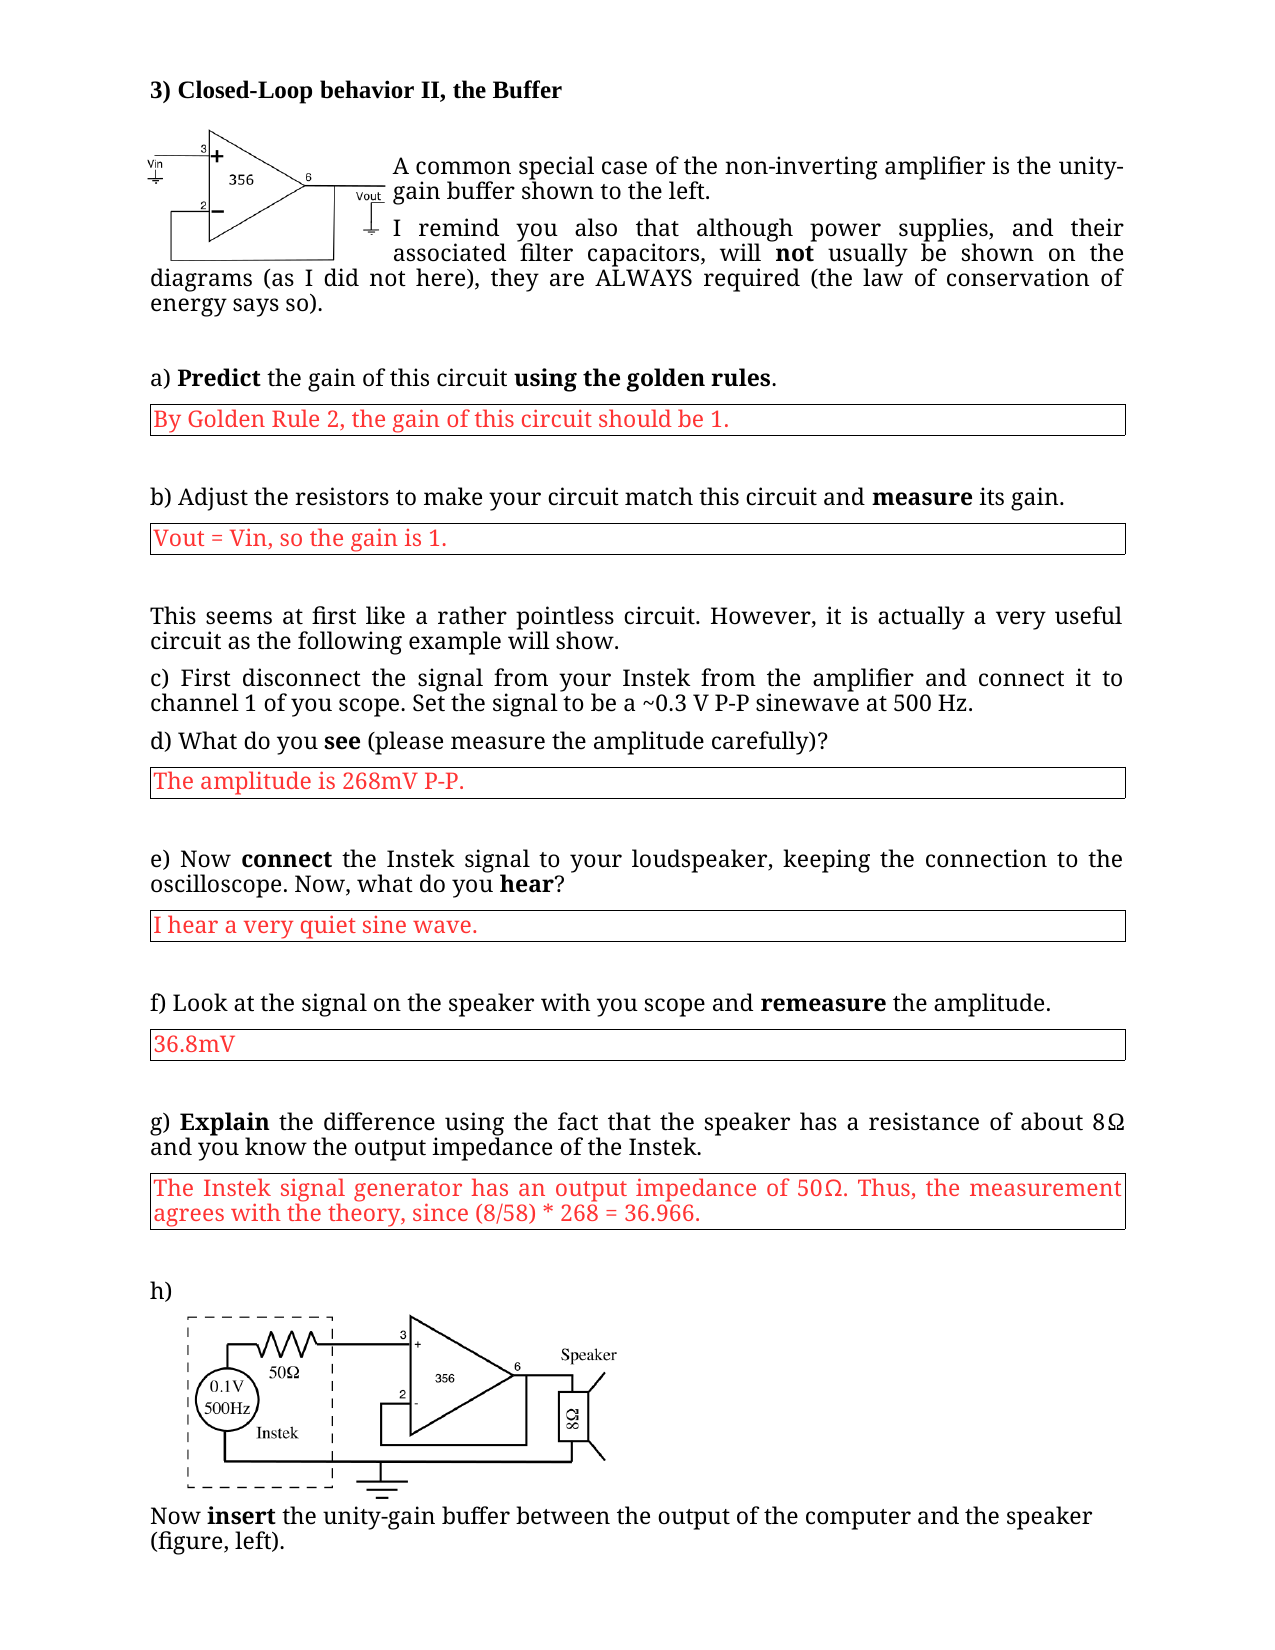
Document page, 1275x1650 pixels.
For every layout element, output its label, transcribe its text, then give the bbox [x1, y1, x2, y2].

text Vout = Vin, so the gain is 1. [151, 524, 1125, 554]
text The amplitude is 268mV P-P. [151, 768, 1125, 798]
text Now insert the unity-gain buffer between the output of the computer and the speaker (figure, left). [150, 1504, 1125, 1554]
picture [176, 1314, 633, 1502]
text 36.8mV [151, 1030, 1125, 1060]
text By Golden Rule 2, the gain of this circuit should be 1. [151, 405, 1125, 435]
text b) Adjust the resistors to make your circuit match this circuit and measure its gain. [150, 485, 1125, 510]
picture [140, 129, 393, 261]
text c) First disconnect the signal from your Instek from the amplifier and connect it to channel 1 of you scope. Set the signal to be a ~0.3 V P-P sinewave at 500 Hz. [150, 667, 1125, 717]
text The Instek signal generator has an output impedance of 50Ω. Thus, the measurement agrees with the theory, since (8/58) * 268 = 36.966. [151, 1174, 1125, 1229]
text This seems at first like a rather pointless circuit. However, it is actually a very useful circuit as the following example will show. [150, 604, 1125, 654]
text 3) Closed-Loop behavior II, the Buffer [150, 75, 1125, 104]
text e) Now connect the Instek signal to your loudspeaker, keeping the connection to the oscilloscope. Now, what do you hear? [150, 848, 1125, 898]
text g) Explain the difference using the fact that the speaker has a resistance of about 8Ω and you know the output impedance of the Instek. [150, 1110, 1125, 1160]
text A common special case of the non-inverting amplifier is the unity-gain buffer shown to the left. [393, 154, 1125, 204]
text I remind you also that although power supplies, and their associated filter capacitors, will not usually be shown on the diagrams (as I did not here), they are ALWAYS required (the law of conservation of energy says so). [150, 217, 1125, 317]
text I hear a very quiet sine wave. [151, 911, 1125, 941]
text d) What do you see (please measure the amplitude carefully)? [150, 729, 1125, 754]
text f) Look at the signal on the speaker with you scope and remeasure the amplitude. [150, 992, 1125, 1017]
text a) Predict the gain of this circuit using the golden rules. [150, 367, 1125, 392]
text h) [150, 1279, 1125, 1304]
